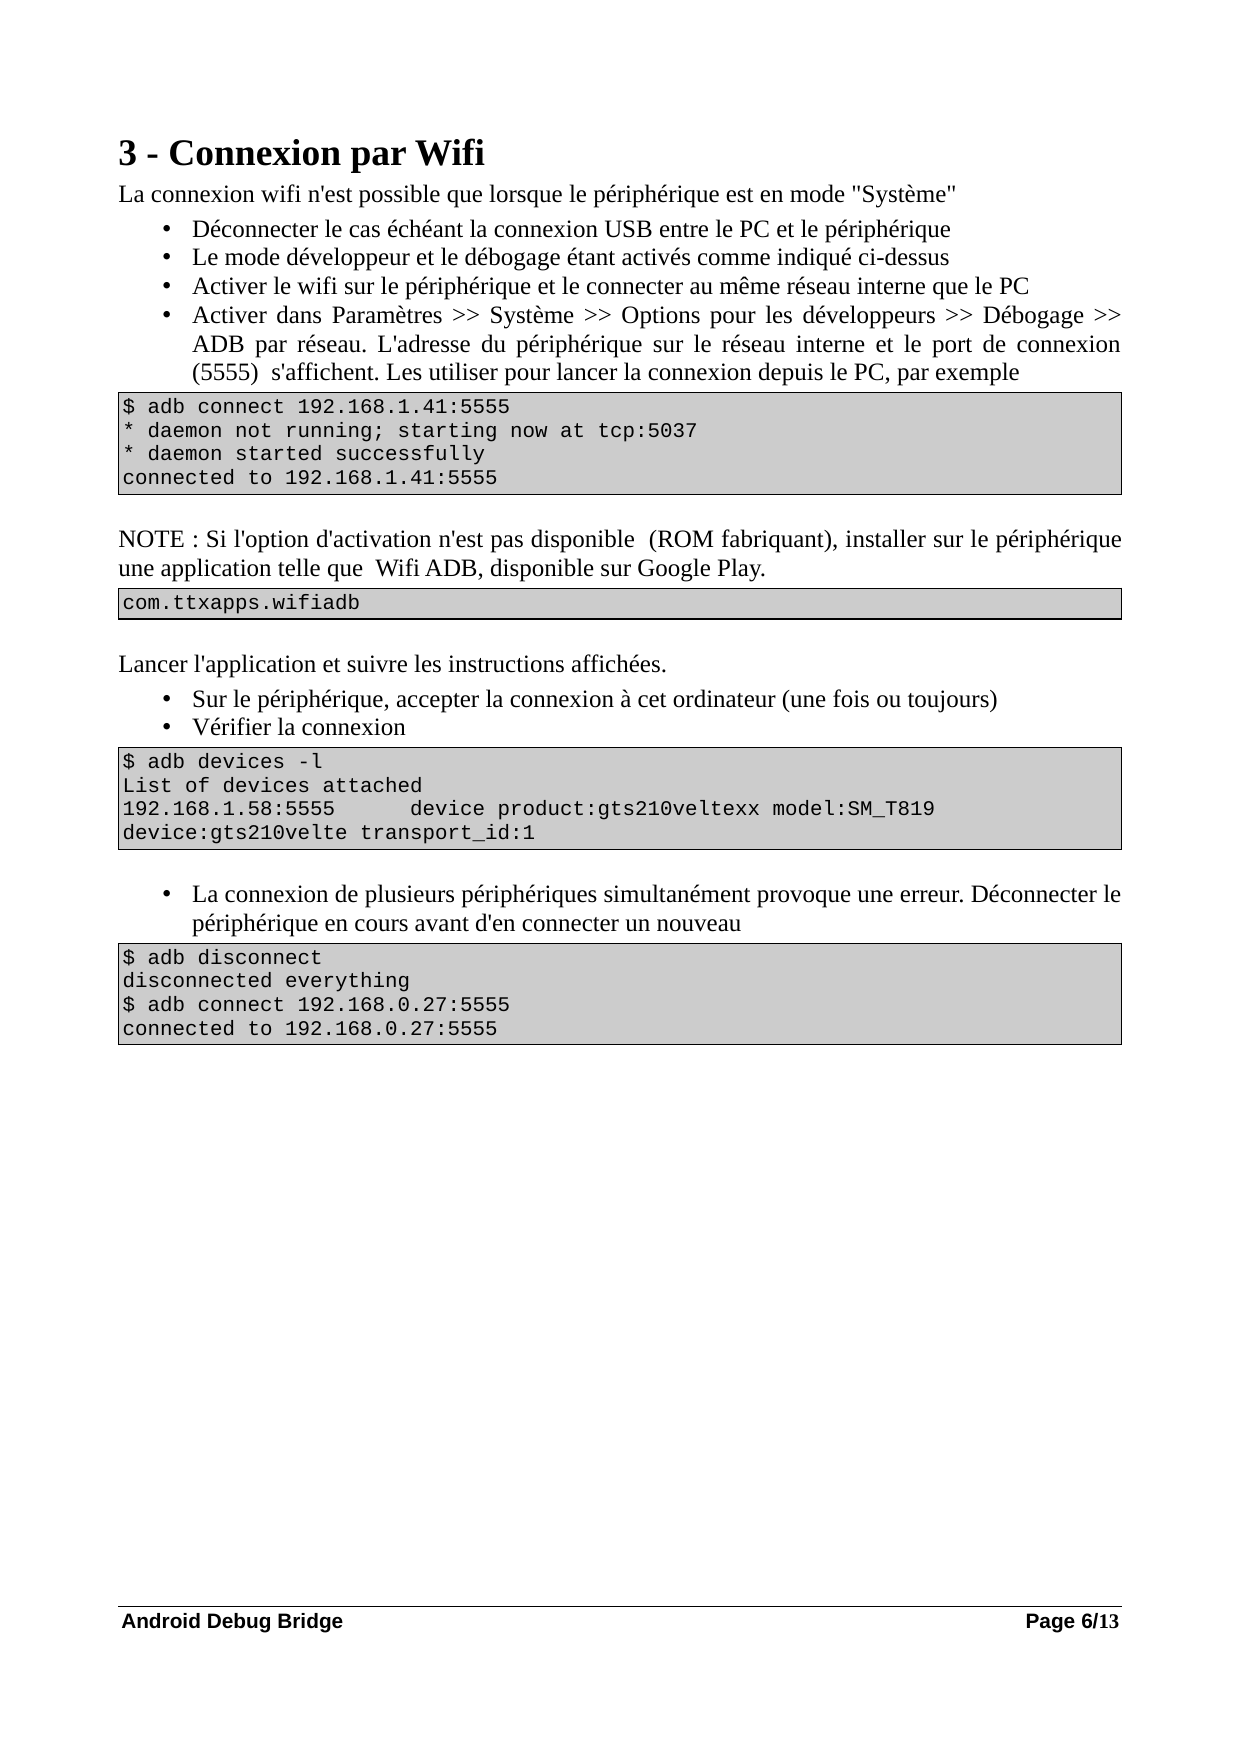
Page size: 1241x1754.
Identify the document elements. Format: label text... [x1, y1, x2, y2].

text $ adb disconnect [119, 944, 1121, 966]
text NOTE : Si l'option d'activation n'est pas disponible (ROM fabriquant), installer sur le périphérique une application telle que Wifi ADB, disponible sur Google Play. [118, 524, 1122, 582]
text List of devices attached [119, 771, 1121, 794]
text Lancer l'application et suivre les instructions affichées. [118, 649, 1122, 678]
list Activer dans Paramètres >> Système >> Options pour les développeurs >> Débogage >> ADB par réseau. L'adresse du périphérique sur le réseau interne et le port de connexion (5555) s'affichent. Les utiliser pour lancer la connexion depuis le PC, par exemple [162, 300, 1122, 386]
text disconnected everything [119, 966, 1121, 990]
text $ adb devices -l [119, 748, 1121, 771]
text * daemon started successfully [119, 439, 1121, 463]
list Sur le périphérique, accepter la connexion à cet ordinateur (une fois ou toujours) [162, 684, 1122, 712]
list Activer le wifi sur le périphérique et le connecter au même réseau interne que le PC [162, 271, 1122, 300]
text * daemon not running; starting now at tcp:5037 [119, 416, 1121, 439]
text $ adb connect 192.168.1.41:5555 [119, 393, 1121, 416]
text com.ttxapps.wifiadb [119, 589, 1121, 618]
text connected to 192.168.1.41:5555 [119, 463, 1121, 494]
list La connexion de plusieurs périphériques simultanément provoque une erreur. Déconnecter le périphérique en cours avant d'en connecter un nouveau [162, 879, 1122, 937]
list Vérifier la connexion [162, 712, 1122, 741]
text 192.168.1.58:5555 device product:gts210veltexx model:SM_T819 device:gts210velte transport_id:1 [119, 794, 1121, 849]
text connected to 192.168.0.27:5555 [119, 1014, 1121, 1044]
text La connexion wifi n'est possible que lorsque le périphérique est en mode "Système" [118, 179, 1122, 208]
list Déconnecter le cas échéant la connexion USB entre le PC et le périphérique [162, 214, 1122, 242]
subtitle 3 - Connexion par Wifi [118, 130, 1122, 173]
text $ adb connect 192.168.0.27:5555 [119, 990, 1121, 1014]
list Le mode développeur et le débogage étant activés comme indiqué ci-dessus [162, 242, 1122, 271]
